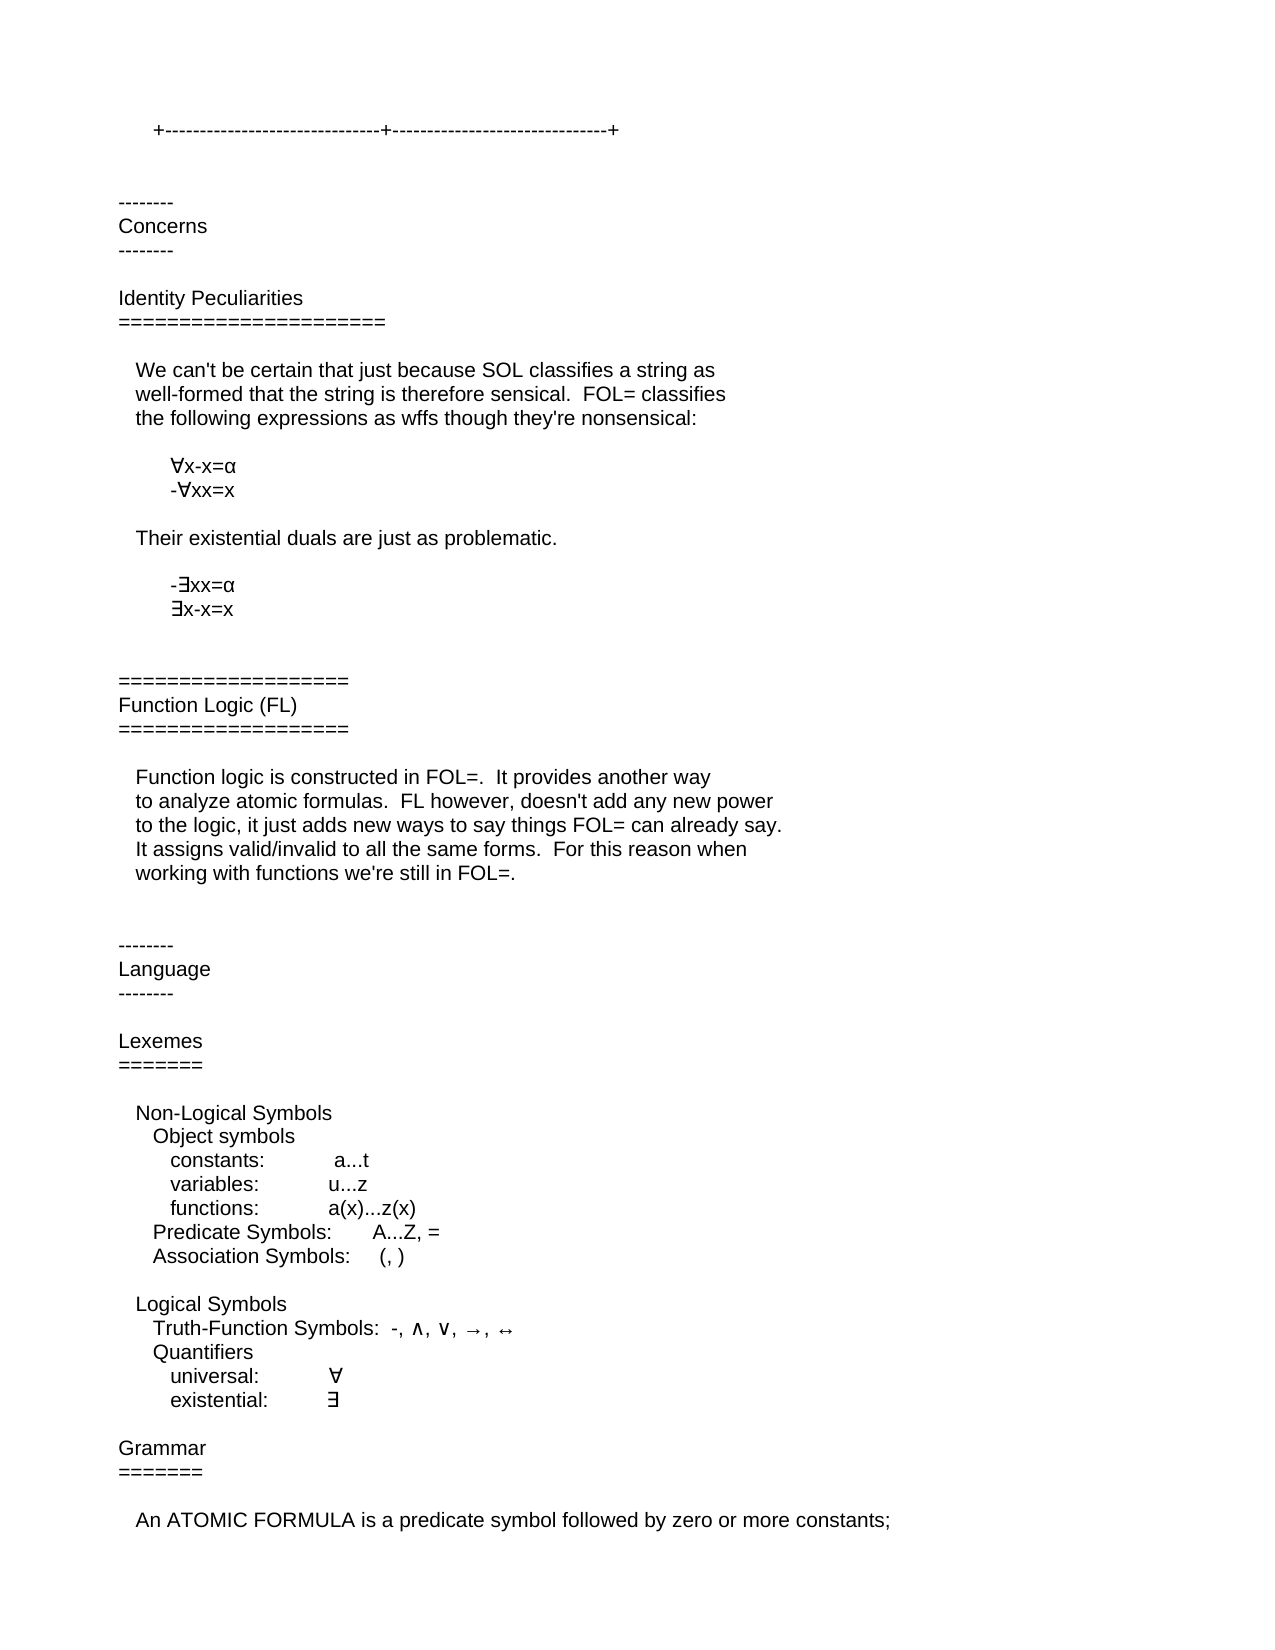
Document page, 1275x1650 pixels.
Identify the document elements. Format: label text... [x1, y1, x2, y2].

text Concerns [118, 214, 1157, 238]
text Quantifiers [118, 1340, 1157, 1364]
text -------- [118, 190, 1157, 214]
text constants: a...t [118, 1148, 1157, 1172]
text the following expressions as wffs though they're nonsensical: [118, 406, 1157, 429]
text working with functions we're still in FOL=. [118, 861, 1157, 885]
text -------- [118, 981, 1157, 1004]
text -∀xx=x [118, 477, 1157, 501]
text An ATOMIC FORMULA is a predicate symbol followed by zero or more constants; [118, 1508, 1157, 1532]
text Truth-Function Symbols: -, ∧, ∨, →, ↔ [118, 1316, 1157, 1340]
text variables: u...z [118, 1172, 1157, 1196]
text Non-Logical Symbols [118, 1100, 1157, 1124]
text =================== [118, 669, 1157, 693]
text It assigns valid/invalid to all the same forms. For this reason when [118, 837, 1157, 861]
text Grammar [118, 1436, 1157, 1460]
text ∃x-x=x [118, 597, 1157, 621]
text -∃xx=α [118, 573, 1157, 597]
text +-------------------------------+-------------------------------+ [118, 118, 1157, 142]
text to the logic, it just adds new ways to say things FOL= can already say. [118, 813, 1157, 837]
text ======= [118, 1052, 1157, 1076]
text ∀x-x=α [118, 453, 1157, 477]
text We can't be certain that just because SOL classifies a string as [118, 358, 1157, 382]
text Function logic is constructed in FOL=. It provides another way [118, 765, 1157, 789]
text Predicate Symbols: A...Z, = [118, 1220, 1157, 1244]
text Lexemes [118, 1028, 1157, 1052]
text functions: a(x)...z(x) [118, 1196, 1157, 1220]
text ======= [118, 1460, 1157, 1484]
text -------- [118, 238, 1157, 262]
text ====================== [118, 310, 1157, 334]
text Logical Symbols [118, 1292, 1157, 1316]
text -------- [118, 933, 1157, 957]
text Their existential duals are just as problematic. [118, 525, 1157, 549]
text existential: ∃ [118, 1388, 1157, 1412]
text universal: ∀ [118, 1364, 1157, 1388]
text Function Logic (FL) [118, 693, 1157, 717]
text well-formed that the string is therefore sensical. FOL= classifies [118, 382, 1157, 406]
text =================== [118, 717, 1157, 741]
text Object symbols [118, 1124, 1157, 1148]
text Association Symbols: (, ) [118, 1244, 1157, 1268]
text Identity Peculiarities [118, 286, 1157, 310]
text to analyze atomic formulas. FL however, doesn't add any new power [118, 789, 1157, 813]
text Language [118, 957, 1157, 981]
